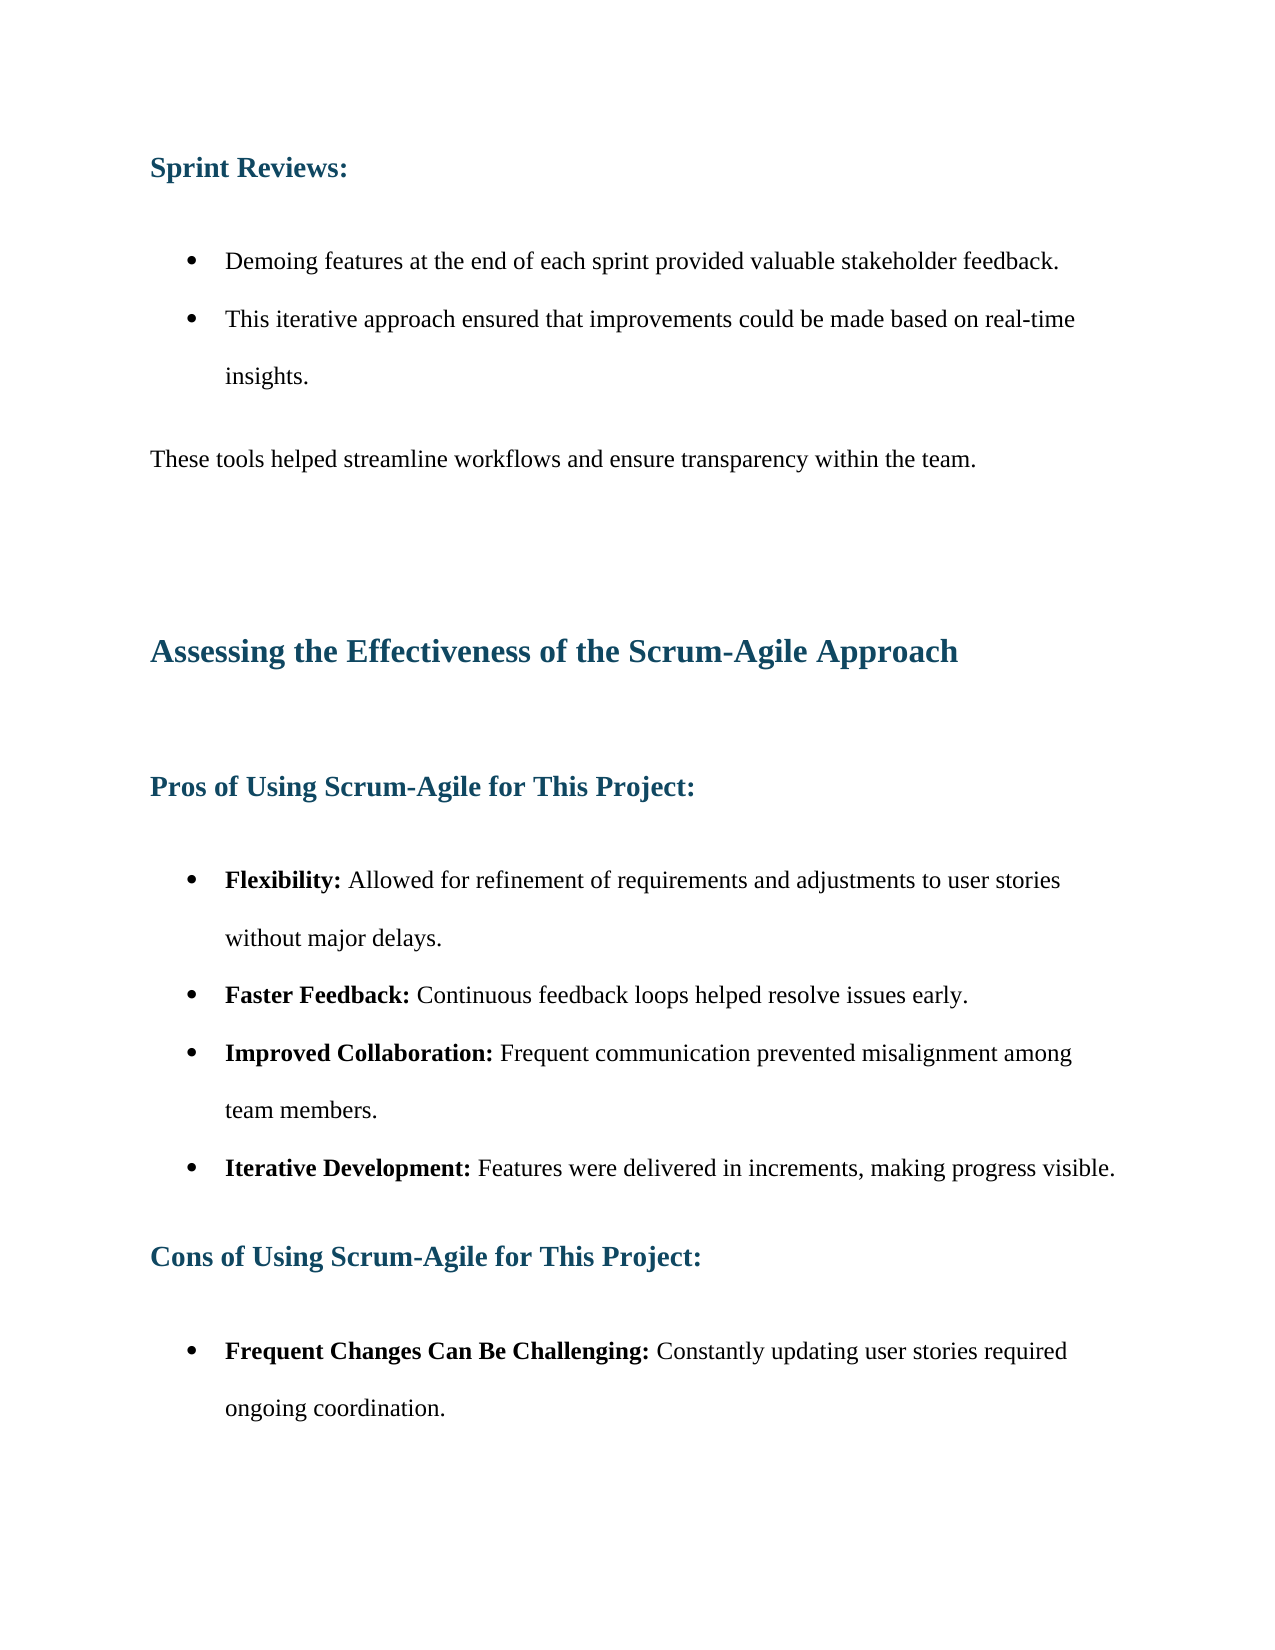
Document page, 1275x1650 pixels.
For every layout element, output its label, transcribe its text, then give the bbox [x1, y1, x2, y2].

subtitle Sprint Reviews: [150, 150, 1125, 183]
list Flexibility: Allowed for refinement of requirements and adjustments to user stories without major delays. [187, 865, 1125, 951]
list Faster Feedback: Continuous feedback loops helped resolve issues early. [187, 980, 1125, 1009]
list Frequent Changes Can Be Challenging: Constantly updating user stories required ongoing coordination. [187, 1336, 1125, 1422]
subtitle Pros of Using Scrum-Agile for This Project: [150, 769, 1125, 802]
list Demoing features at the end of each sprint provided valuable stakeholder feedback. [187, 246, 1125, 275]
list Iterative Development: Features were delivered in increments, making progress visible. [187, 1153, 1125, 1181]
subtitle Assessing the Effectiveness of the Scrum-Agile Approach [150, 632, 1125, 670]
list Improved Collaboration: Frequent communication prevented misalignment among team members. [187, 1038, 1125, 1124]
list This iterative approach ensured that improvements could be made based on real-time insights. [187, 304, 1125, 390]
subtitle Cons of Using Scrum-Agile for This Project: [150, 1239, 1125, 1273]
text These tools helped streamline workflows and ensure transparency within the team. [150, 444, 1125, 473]
